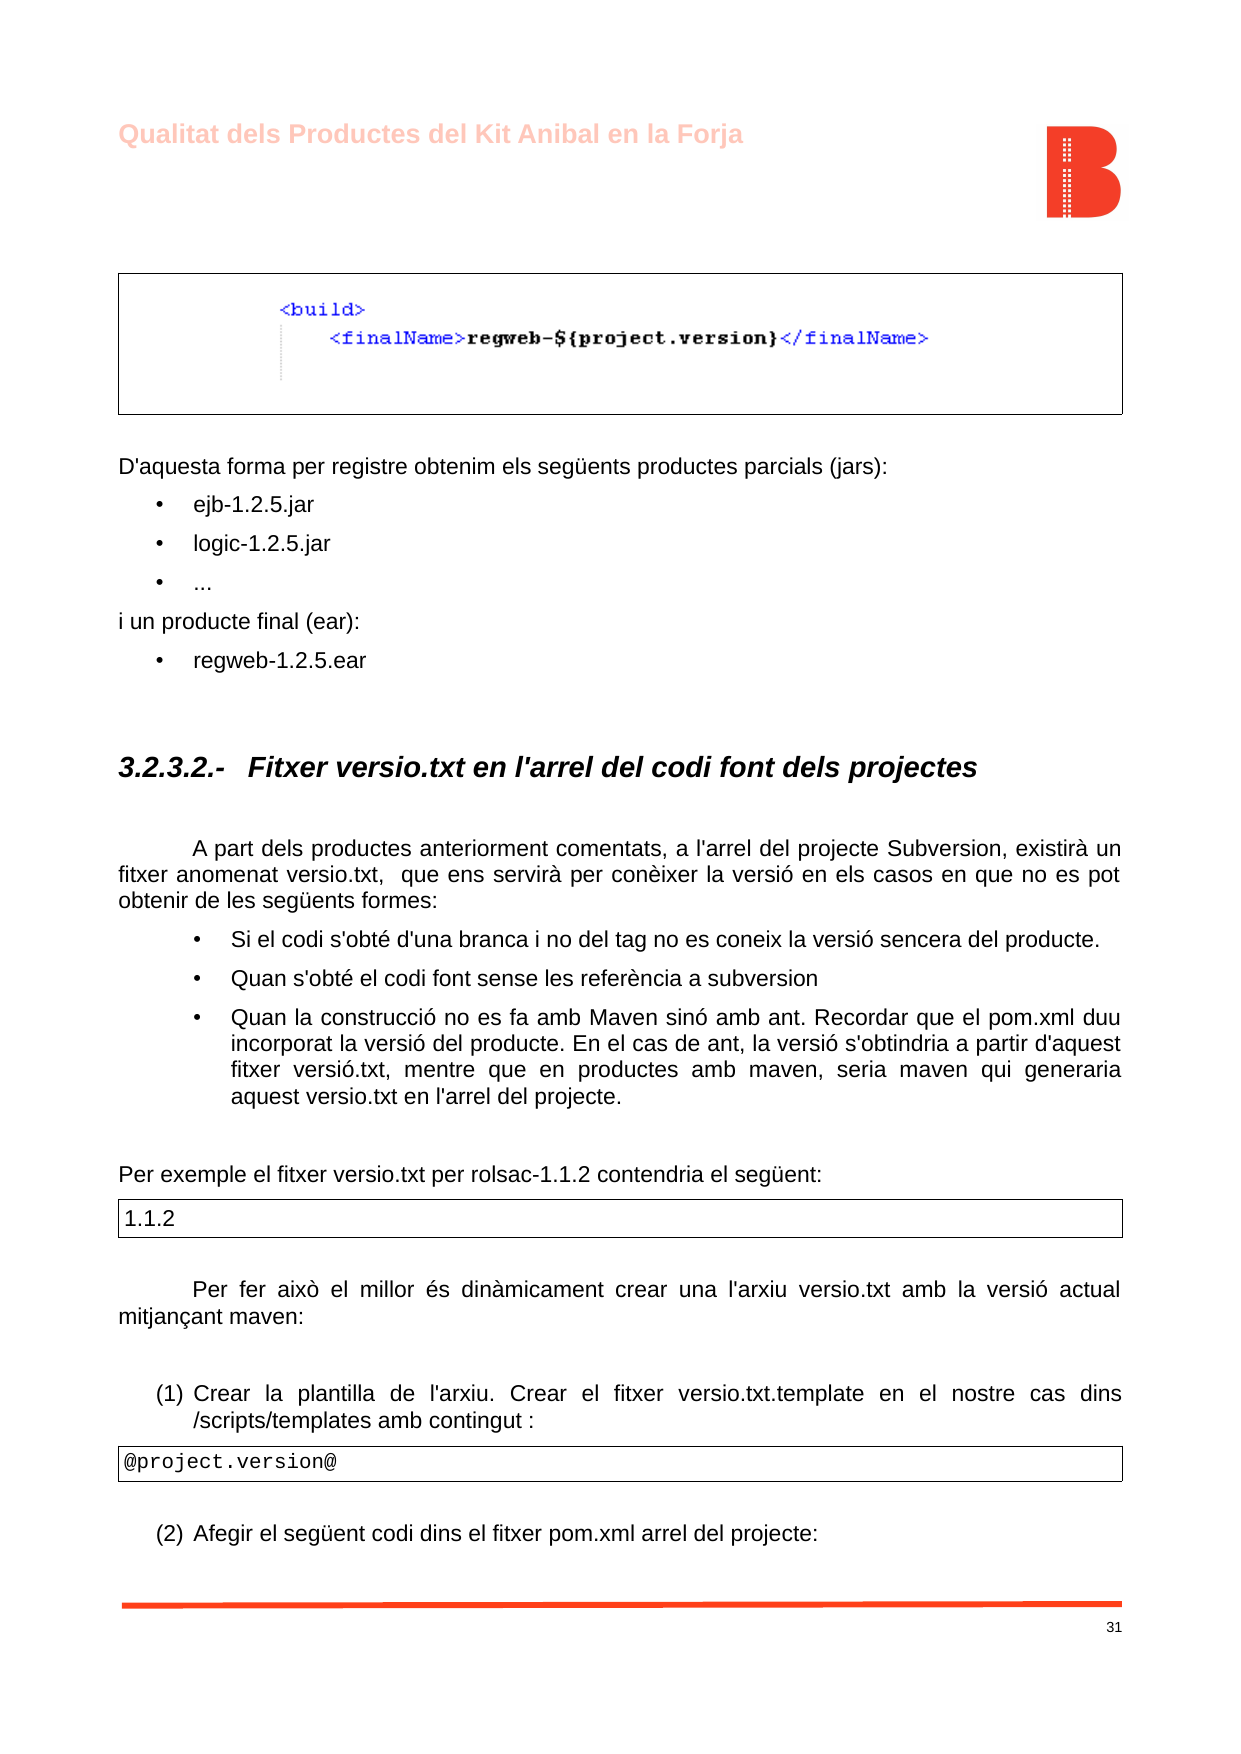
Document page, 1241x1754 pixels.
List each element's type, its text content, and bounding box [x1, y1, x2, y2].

list Si el codi s'obté d'una branca i no del tag no es coneix la versió sencera del producte. [193, 926, 1122, 952]
list Crear la plantilla de l'arxiu. Crear el fitxer versio.txt.template en el nostre cas dins /scripts/templates amb contingut : [156, 1380, 1122, 1433]
text Per exemple el fitxer versio.txt per rolsac-1.1.2 contendria el següent: [118, 1161, 1122, 1187]
list ejb-1.2.5.jar [156, 491, 1122, 518]
table_header @project.version@ [119, 1447, 1122, 1481]
list ... [156, 569, 1122, 596]
text Per fer això el millor és dinàmicament crear una l'arxiu versio.txt amb la versió actual mitjançant maven: [118, 1276, 1122, 1329]
text D'aquesta forma per registre obtenim els següents productes parcials (jars): [118, 453, 1122, 479]
table_header [119, 274, 1122, 278]
table_header 1.1.2 [119, 1200, 1122, 1237]
list Quan la construcció no es fa amb Maven sinó amb ant. Recordar que el pom.xml duu incorporat la versió del producte. En el cas de ant, la versió s'obtindria a partir d'aquest fitxer versió.txt, mentre que en productes amb maven, seria maven qui generaria aquest versio.txt en l'arrel del projecte. [193, 1004, 1122, 1109]
picture [1036, 124, 1130, 221]
list Afegir el següent codi dins el fitxer pom.xml arrel del projecte: [156, 1520, 1122, 1546]
picture [268, 278, 972, 382]
list Quan s'obté el codi font sense les referència a subversion [193, 965, 1122, 991]
table_header [119, 279, 1122, 414]
subtitle Fitxer versio.txt en l'arrel del codi font dels projectes [118, 749, 1122, 783]
list regweb-1.2.5.ear [156, 647, 1122, 673]
text A part dels productes anteriorment comentats, a l'arrel del projecte Subversion, existirà un fitxer anomenat versio.txt, que ens servirà per conèixer la versió en els casos en que no es pot obtenir de les següents formes: [118, 834, 1122, 913]
text i un producte final (ear): [118, 608, 1122, 634]
list logic-1.2.5.jar [156, 530, 1122, 557]
